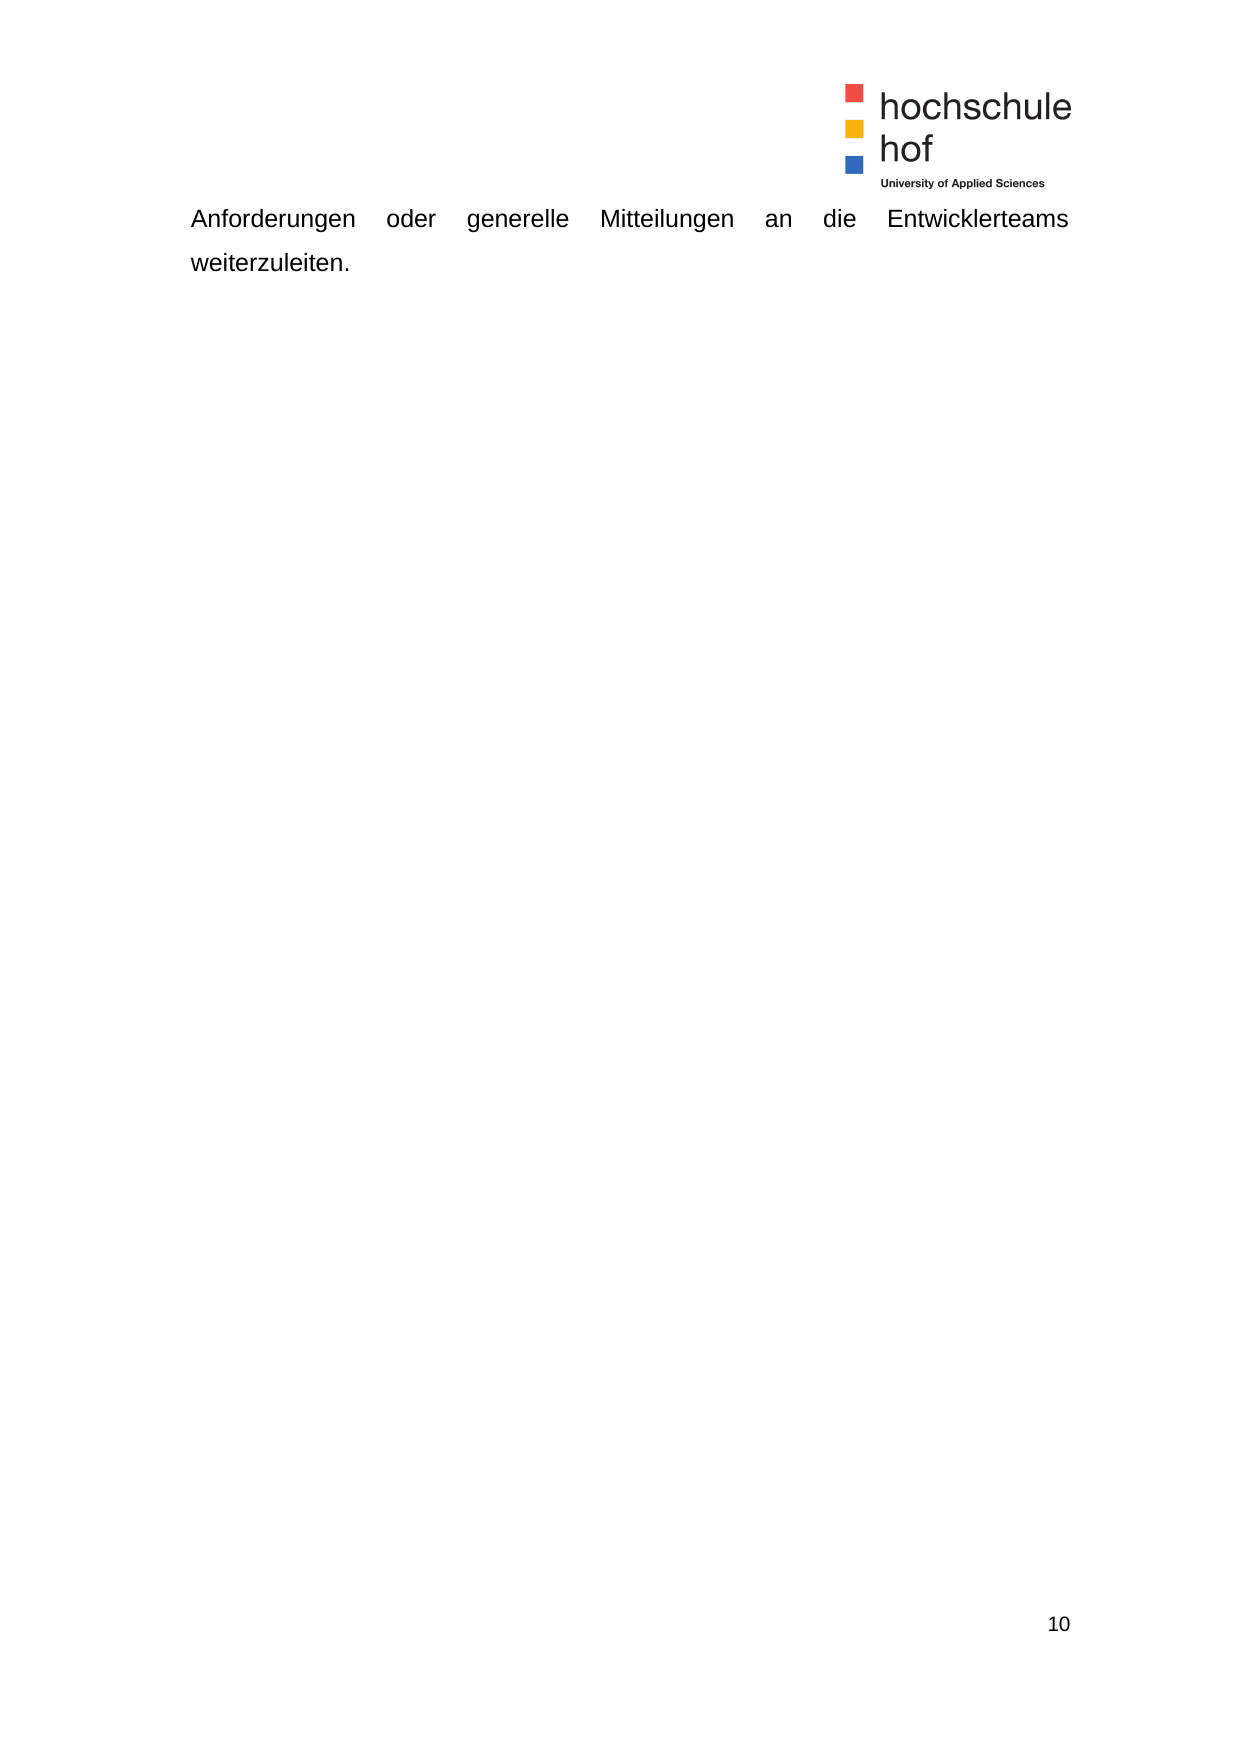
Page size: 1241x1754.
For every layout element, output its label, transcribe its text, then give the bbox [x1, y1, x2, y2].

text Anforderungen oder generelle Mitteilungen an die Entwicklerteams weiterzuleiten. [191, 204, 1070, 276]
picture [845, 84, 1071, 189]
